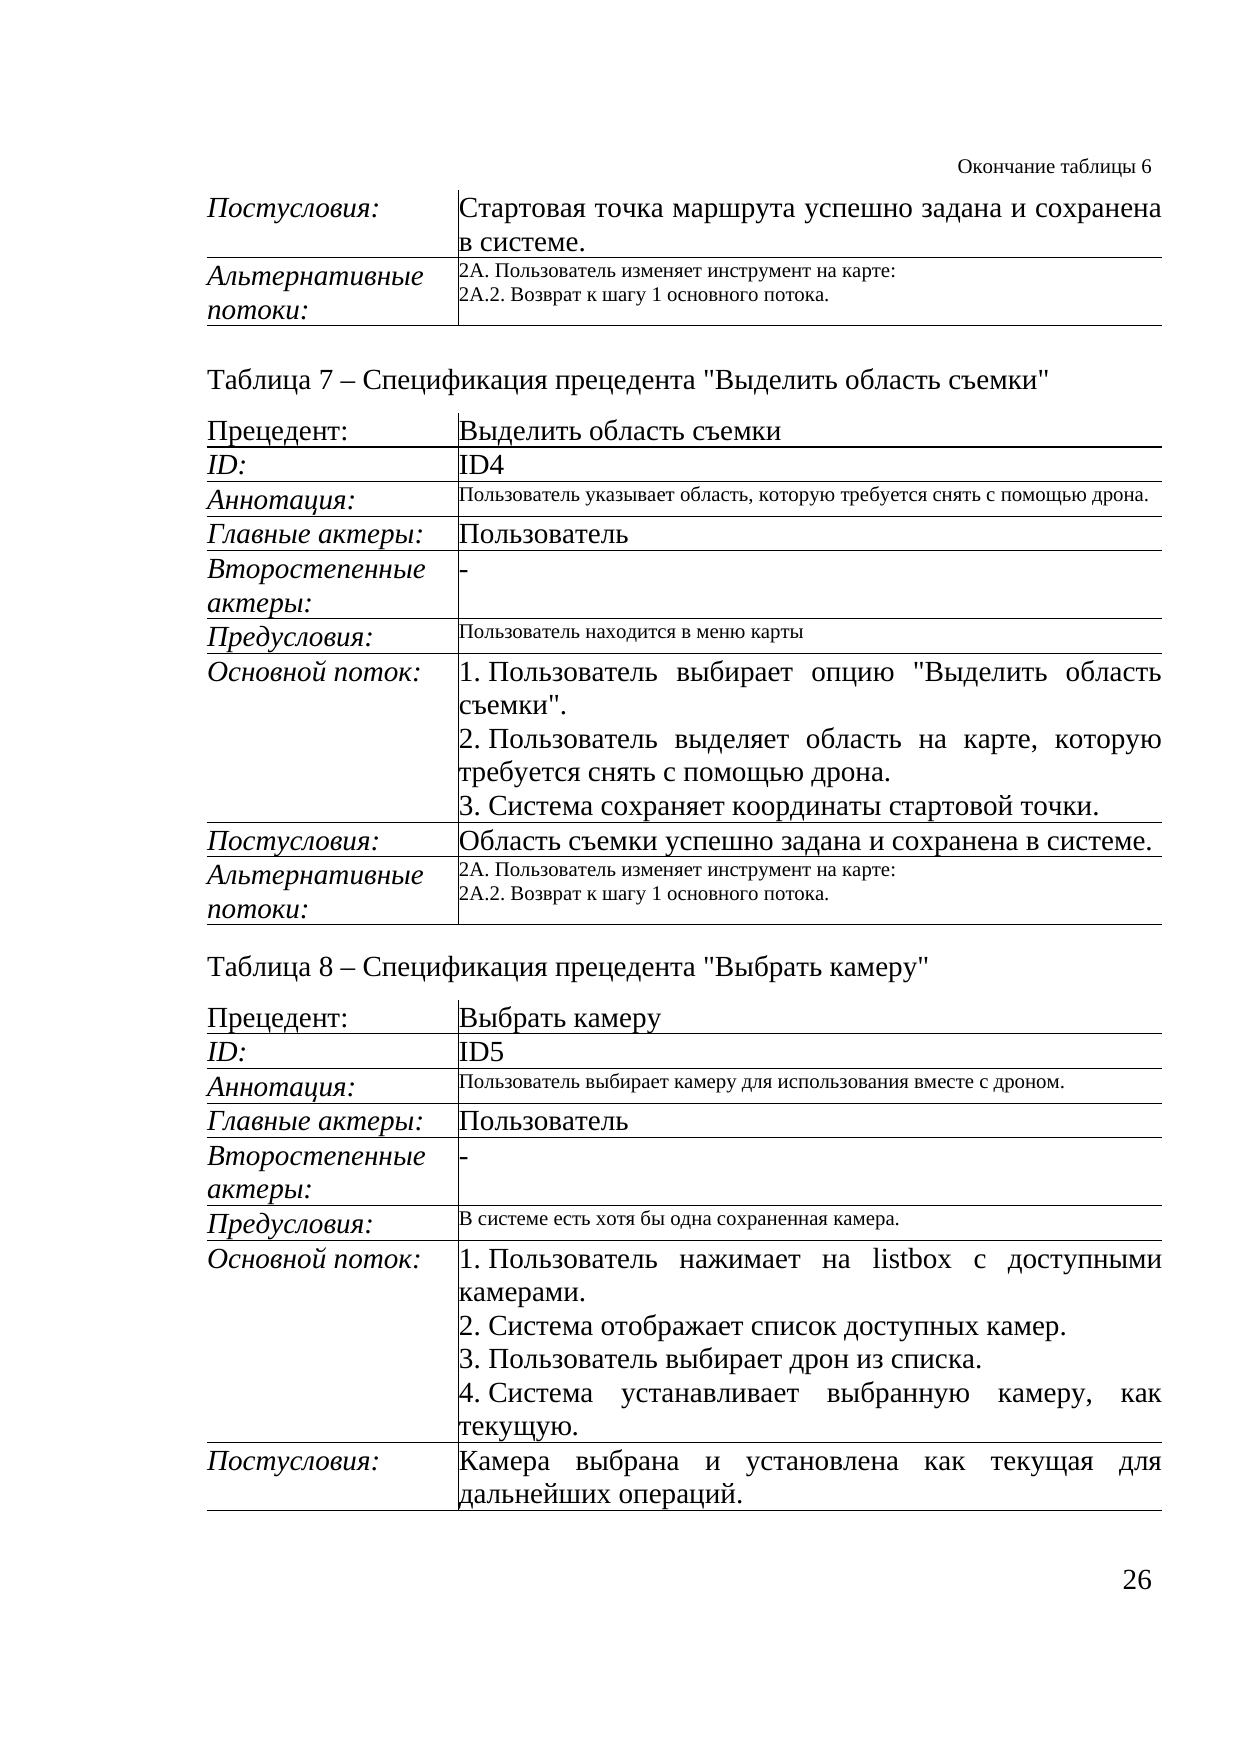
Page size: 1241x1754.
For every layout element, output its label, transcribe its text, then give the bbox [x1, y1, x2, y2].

table_cell Область съемки успешно задана и сохранена в системе. [459, 823, 1162, 856]
table_cell В системе есть хотя бы одна сохраненная камера. [459, 1206, 1162, 1240]
table_cell Камера выбрана и установлена как текущая для дальнейших операций. [459, 1443, 1162, 1510]
table_cell Постусловия: [207, 1443, 458, 1510]
table_cell Пользователь нажимает на listbox с доступными камерами. Система отображает список доступных камер. Пользователь выбирает дрон из списка. Система устанавливает выбранную камеру, как текущую. [459, 1241, 1162, 1442]
table_header Выделить область съемки [459, 413, 1162, 446]
table_cell Пользователь [459, 517, 1162, 550]
table_cell ID4 [459, 448, 1162, 481]
table_cell Аннотация: [207, 1069, 458, 1102]
table_cell Второстепенные актеры: [207, 551, 458, 618]
table_cell Основной поток: [207, 654, 458, 822]
table_cell Альтернативные потоки: [207, 258, 458, 325]
table_header Постусловия: [207, 190, 458, 257]
table_header Прецедент: [207, 413, 458, 446]
table_cell 2А. Пользователь изменяет инструмент на карте: 2А.2. Возврат к шагу 1 основного потока. [459, 857, 1162, 924]
table_header Выбрать камеру [459, 1000, 1162, 1033]
table_cell - [459, 1138, 1162, 1205]
table_cell Аннотация: [207, 482, 458, 516]
table_cell Альтернативные потоки: [207, 857, 458, 924]
table_cell Главные актеры: [207, 1104, 458, 1137]
table_cell Пользователь выбирает камеру для использования вместе с дроном. [459, 1069, 1162, 1102]
table_cell ID: [207, 448, 458, 481]
table_header Прецедент: [207, 1000, 458, 1033]
table_cell Предусловия: [207, 619, 458, 653]
table_cell Пользователь выбирает опцию "Выделить область съемки". Пользователь выделяет область на карте, которую требуется снять с помощью дрона. Система сохраняет координаты стартовой точки. [459, 654, 1162, 822]
table_cell Пользователь указывает область, которую требуется снять с помощью дрона. [459, 482, 1162, 516]
table_cell Постусловия: [207, 823, 458, 856]
table_cell Второстепенные актеры: [207, 1138, 458, 1205]
table_cell Основной поток: [207, 1241, 458, 1442]
table_cell Пользователь [459, 1104, 1162, 1137]
text Таблица 7 – Спецификация прецедента "Выделить область съемки" [207, 362, 1152, 396]
table_cell Главные актеры: [207, 517, 458, 550]
table_cell ID5 [459, 1034, 1162, 1068]
table_cell ID: [207, 1034, 458, 1068]
table_cell Пользователь находится в меню карты [459, 619, 1162, 653]
text Таблица 8 – Спецификация прецедента "Выбрать камеру" [207, 949, 1152, 983]
text Окончание таблицы 6 [207, 154, 1152, 178]
table_cell - [459, 551, 1162, 618]
table_header Стартовая точка маршрута успешно задана и сохранена в системе. [459, 190, 1162, 257]
table_cell 2А. Пользователь изменяет инструмент на карте: 2А.2. Возврат к шагу 1 основного потока. [459, 258, 1162, 325]
table_cell Предусловия: [207, 1206, 458, 1240]
